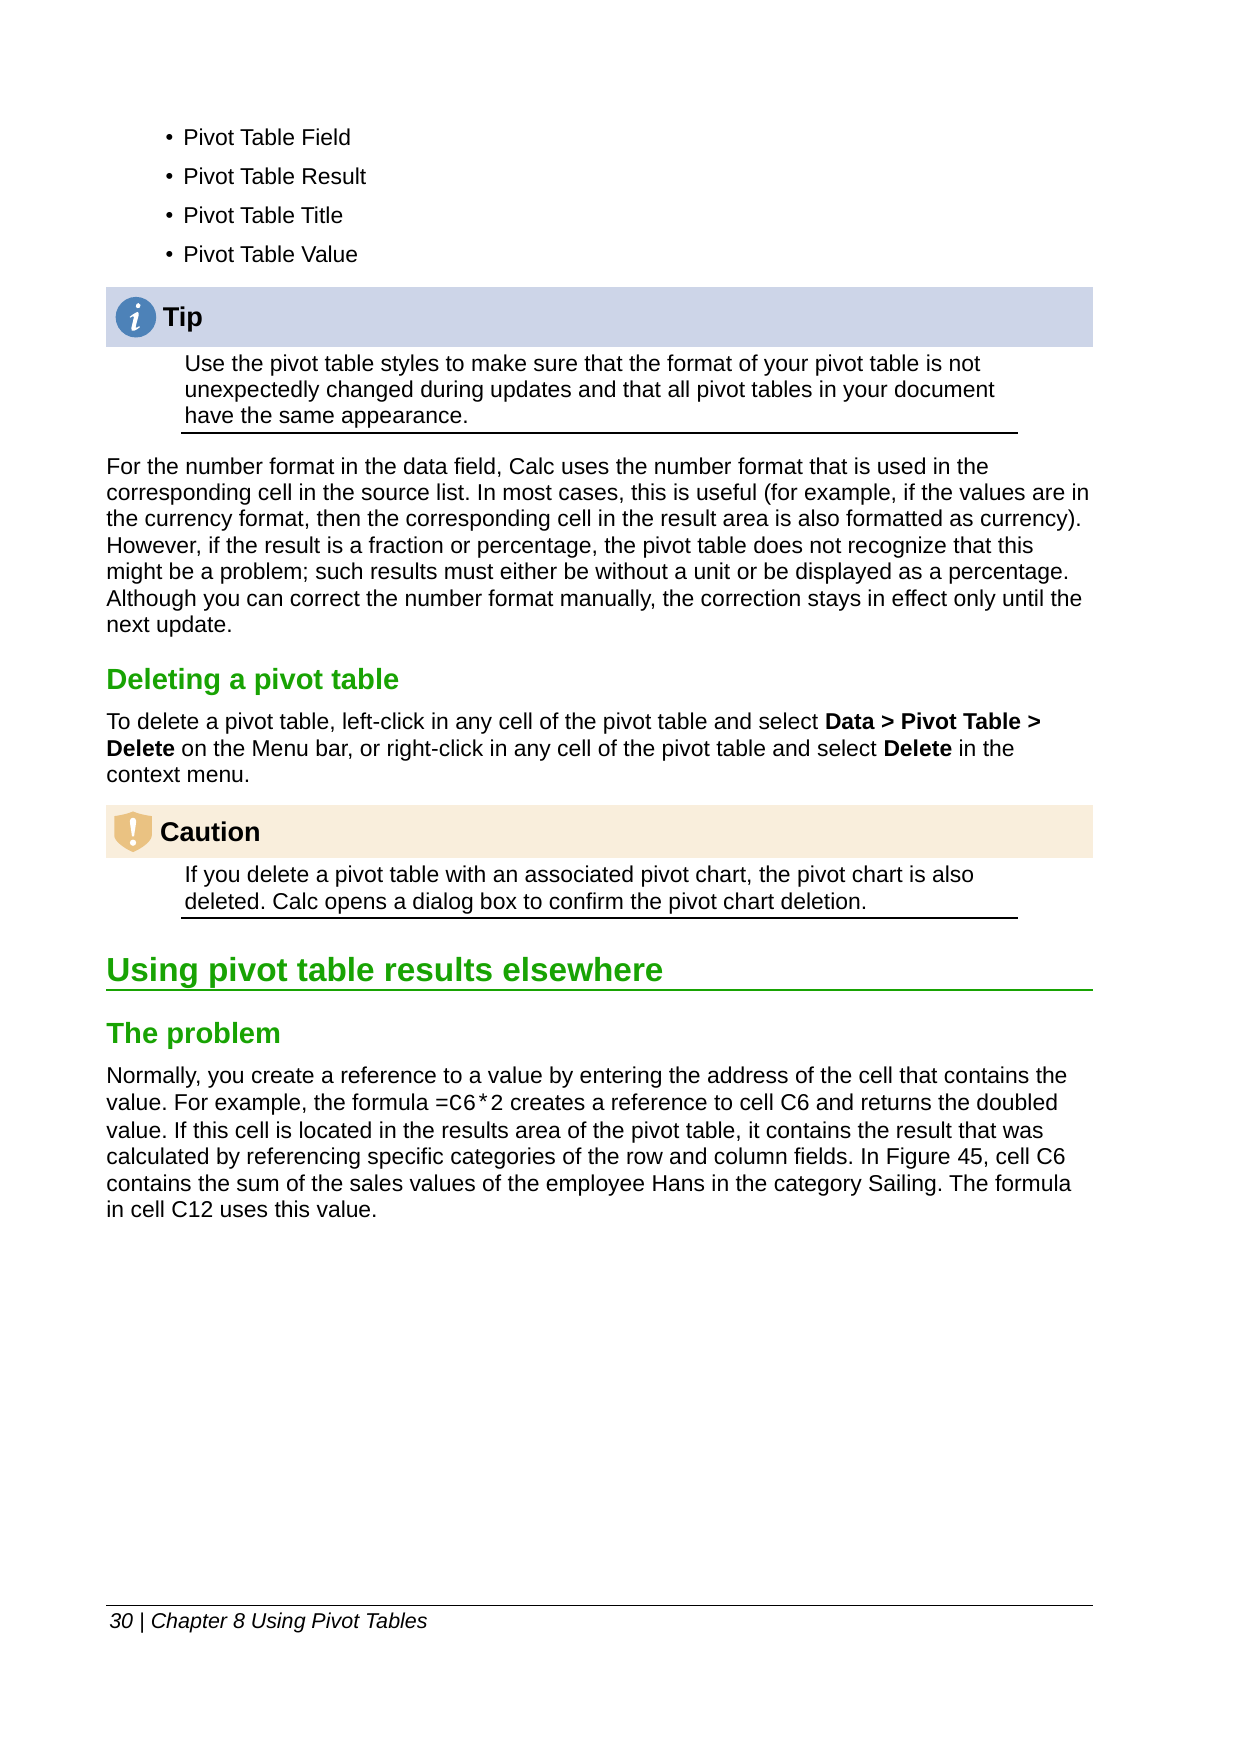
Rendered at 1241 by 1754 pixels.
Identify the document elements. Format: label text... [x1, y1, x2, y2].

text For the number format in the data field, Calc uses the number format that is used in the corresponding cell in the source list. In most cases, this is useful (for example, if the values are in the currency format, then the corresponding cell in the result area is also formatted as currency). However, if the result is a fraction or percentage, the pivot table does not recognize that this might be a problem; such results must either be without a unit or be displayed as a percentage. Although you can correct the number format manually, the correction stays in effect only until the next update. [106, 453, 1093, 637]
list Pivot Table Field [162, 121, 1093, 150]
subtitle Tip [106, 287, 1093, 347]
subtitle Using pivot table results elsewhere [106, 951, 1093, 989]
subtitle The problem [106, 1016, 1093, 1049]
text If you delete a pivot table with an associated pivot chart, the pivot chart is also deleted. Calc opens a dialog box to confirm the pivot chart deletion. [181, 858, 1018, 917]
text Normally, you create a reference to a value by entering the address of the cell that contains the value. For example, the formula =C6*2 creates a reference to cell C6 and returns the doubled value. If this cell is located in the results area of the pivot table, it contains the result that was calculated by referencing specific categories of the row and column fields. In Figure 45, cell C6 contains the sum of the sales values of the employee Hans in the category Sailing. The formula in cell C12 uses this value. [106, 1062, 1093, 1222]
text Use the pivot table styles to make sure that the format of your pivot table is not unexpectedly changed during updates and that all pivot tables in your document have the same appearance. [181, 347, 1018, 432]
list Pivot Table Title [162, 199, 1093, 228]
list Pivot Table Value [162, 238, 1093, 270]
text To delete a pivot table, left-click in any cell of the pivot table and select Data > Pivot Table > Delete on the Menu bar, or right-click in any cell of the pivot table and select Delete in the context menu. [106, 708, 1093, 787]
list Pivot Table Result [162, 160, 1093, 189]
subtitle Deleting a pivot table [106, 662, 1093, 696]
subtitle Caution [106, 805, 1093, 858]
